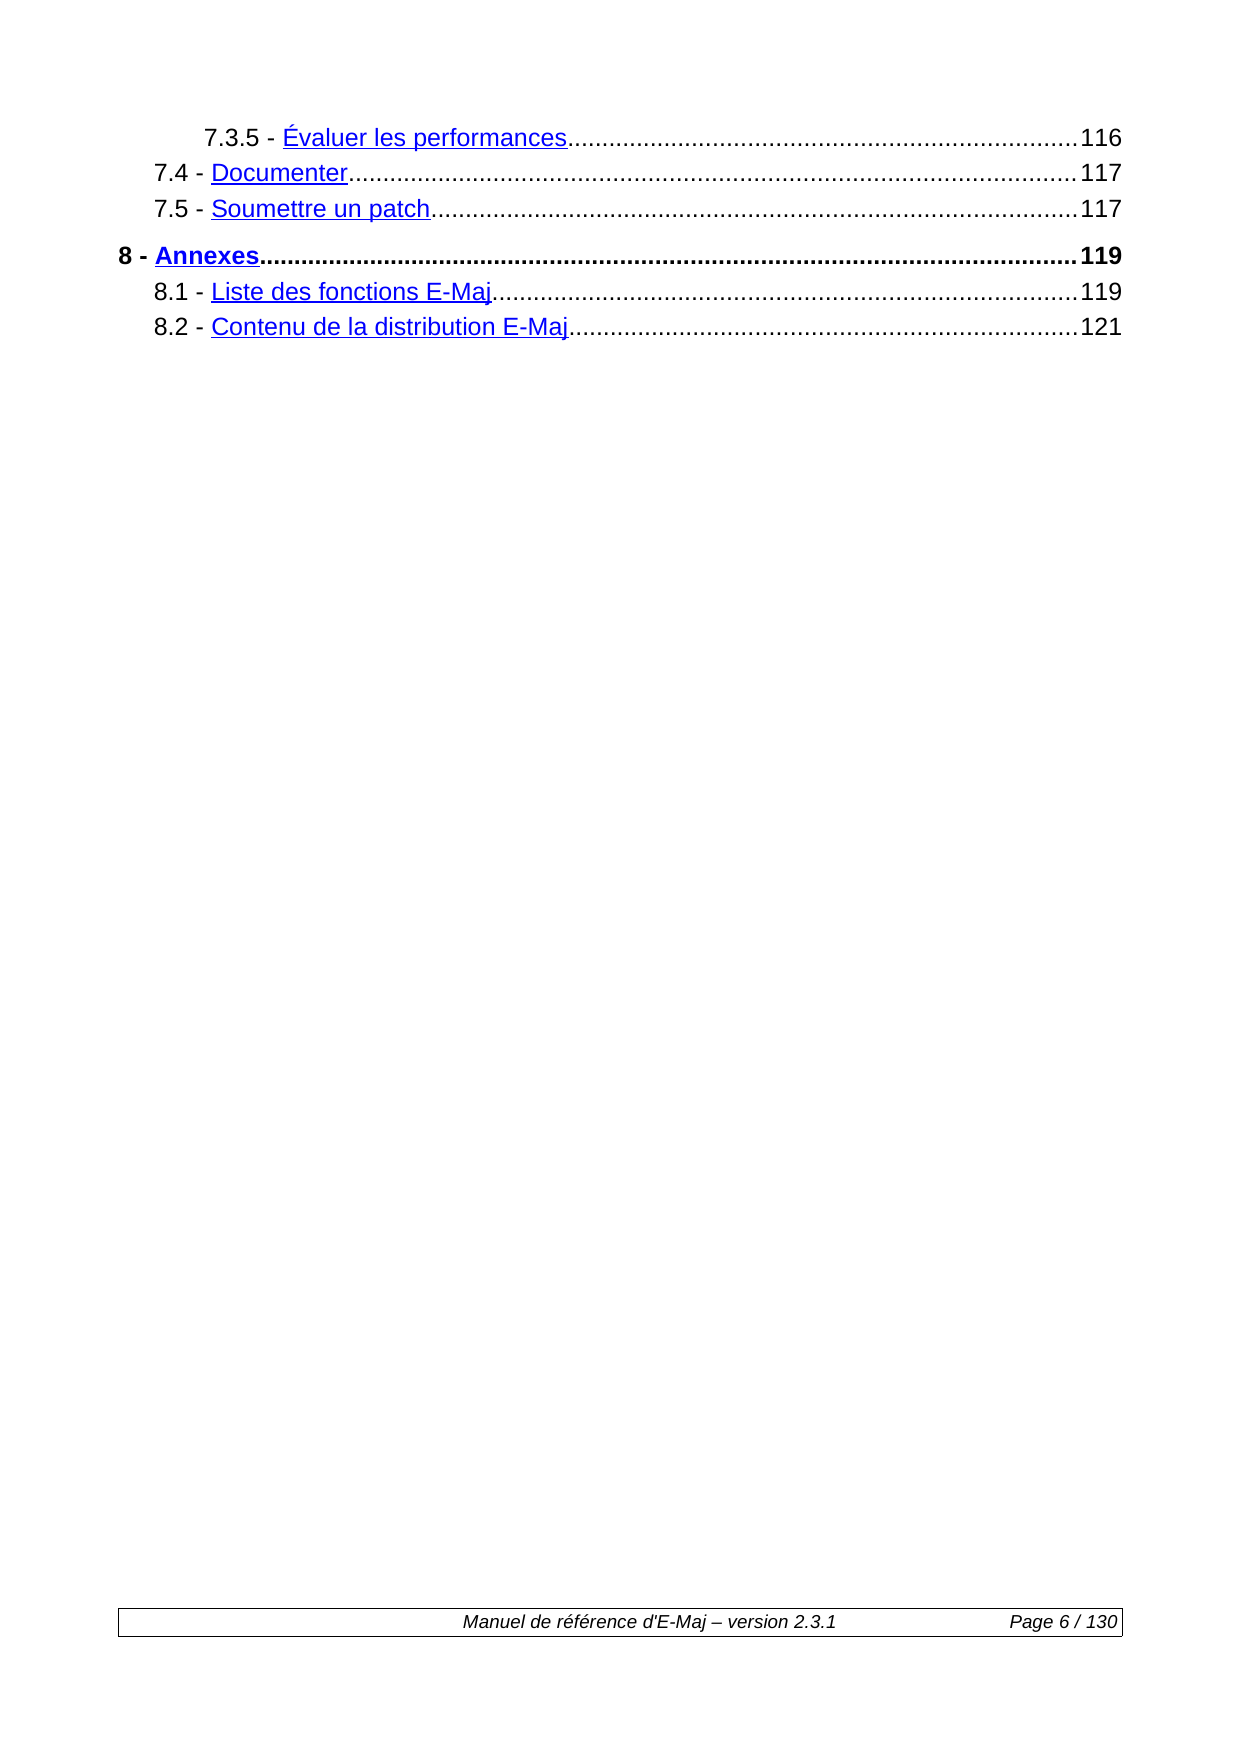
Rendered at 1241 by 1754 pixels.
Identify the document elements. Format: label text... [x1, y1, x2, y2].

text 8.2 - Contenu de la distribution E-Maj 121 [118, 307, 1122, 342]
text 7.4 - Documenter 117 [118, 153, 1122, 189]
text 8.1 - Liste des fonctions E-Maj 119 [118, 272, 1122, 307]
text 7.5 - Soumettre un patch 117 [118, 189, 1122, 224]
text 7.3.5 - Évaluer les performances 116 [168, 118, 1122, 153]
text 8 - Annexes 119 [118, 236, 1122, 272]
